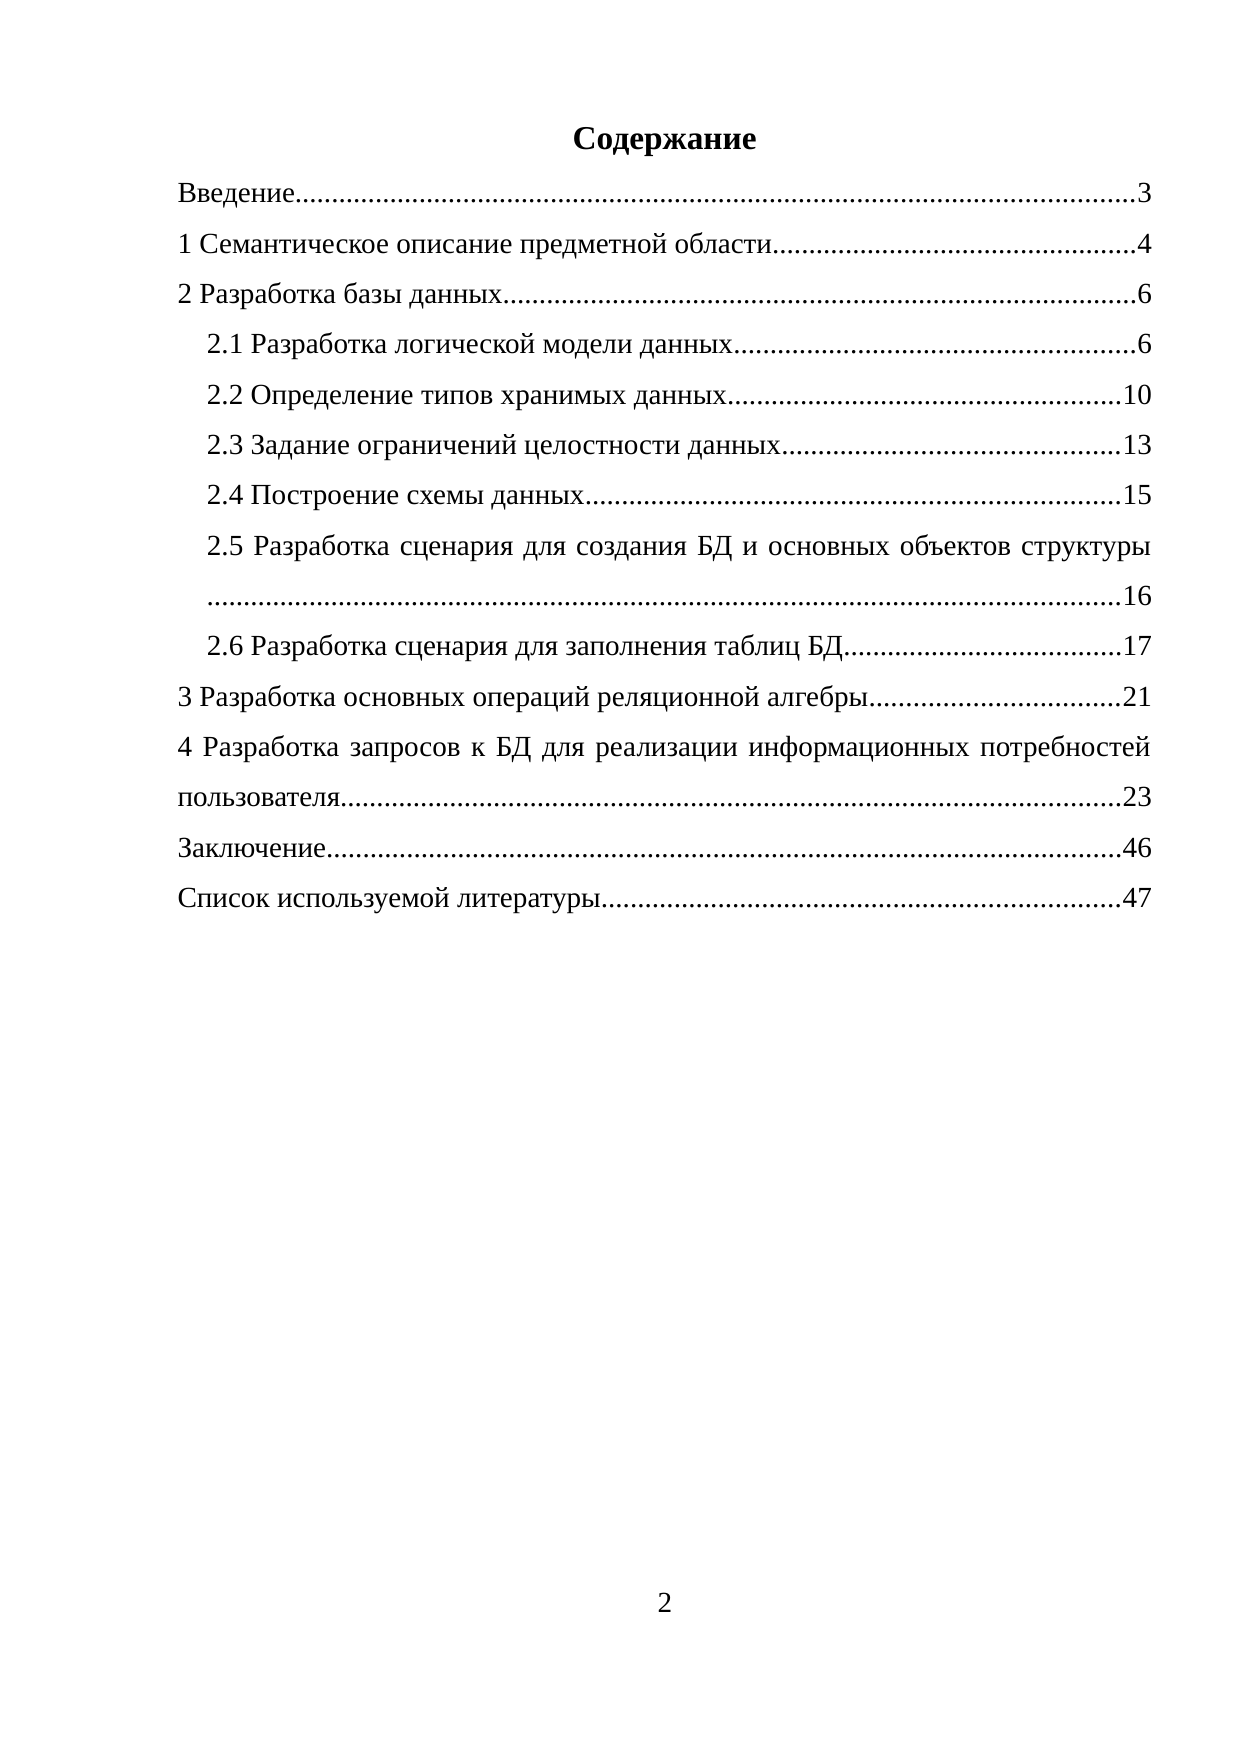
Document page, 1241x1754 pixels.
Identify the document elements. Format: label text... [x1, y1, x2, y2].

text Список используемой литературы 47 [177, 880, 1152, 913]
text 2.2 Определение типов хранимых данных 10 [207, 377, 1152, 410]
text 2.6 Разработка сценария для заполнения таблиц БД 17 [207, 628, 1152, 662]
text Заключение 46 [177, 830, 1152, 863]
text 4 Разработка запросов к БД для реализации информационных потребностей пользователя 23 [177, 729, 1152, 813]
text 1 Семантическое описание предметной области 4 [177, 226, 1152, 259]
text 2.5 Разработка сценария для создания БД и основных объектов структуры 16 [207, 528, 1152, 612]
text 2 Разработка базы данных 6 [177, 276, 1152, 310]
text Содержание [177, 118, 1152, 156]
text 2.1 Разработка логической модели данных 6 [207, 327, 1152, 360]
text 2.4 Построение схемы данных 15 [207, 477, 1152, 511]
text 2.3 Задание ограничений целостности данных 13 [207, 427, 1152, 461]
text 3 Разработка основных операций реляционной алгебры 21 [177, 679, 1152, 712]
text Введение 3 [177, 176, 1152, 209]
